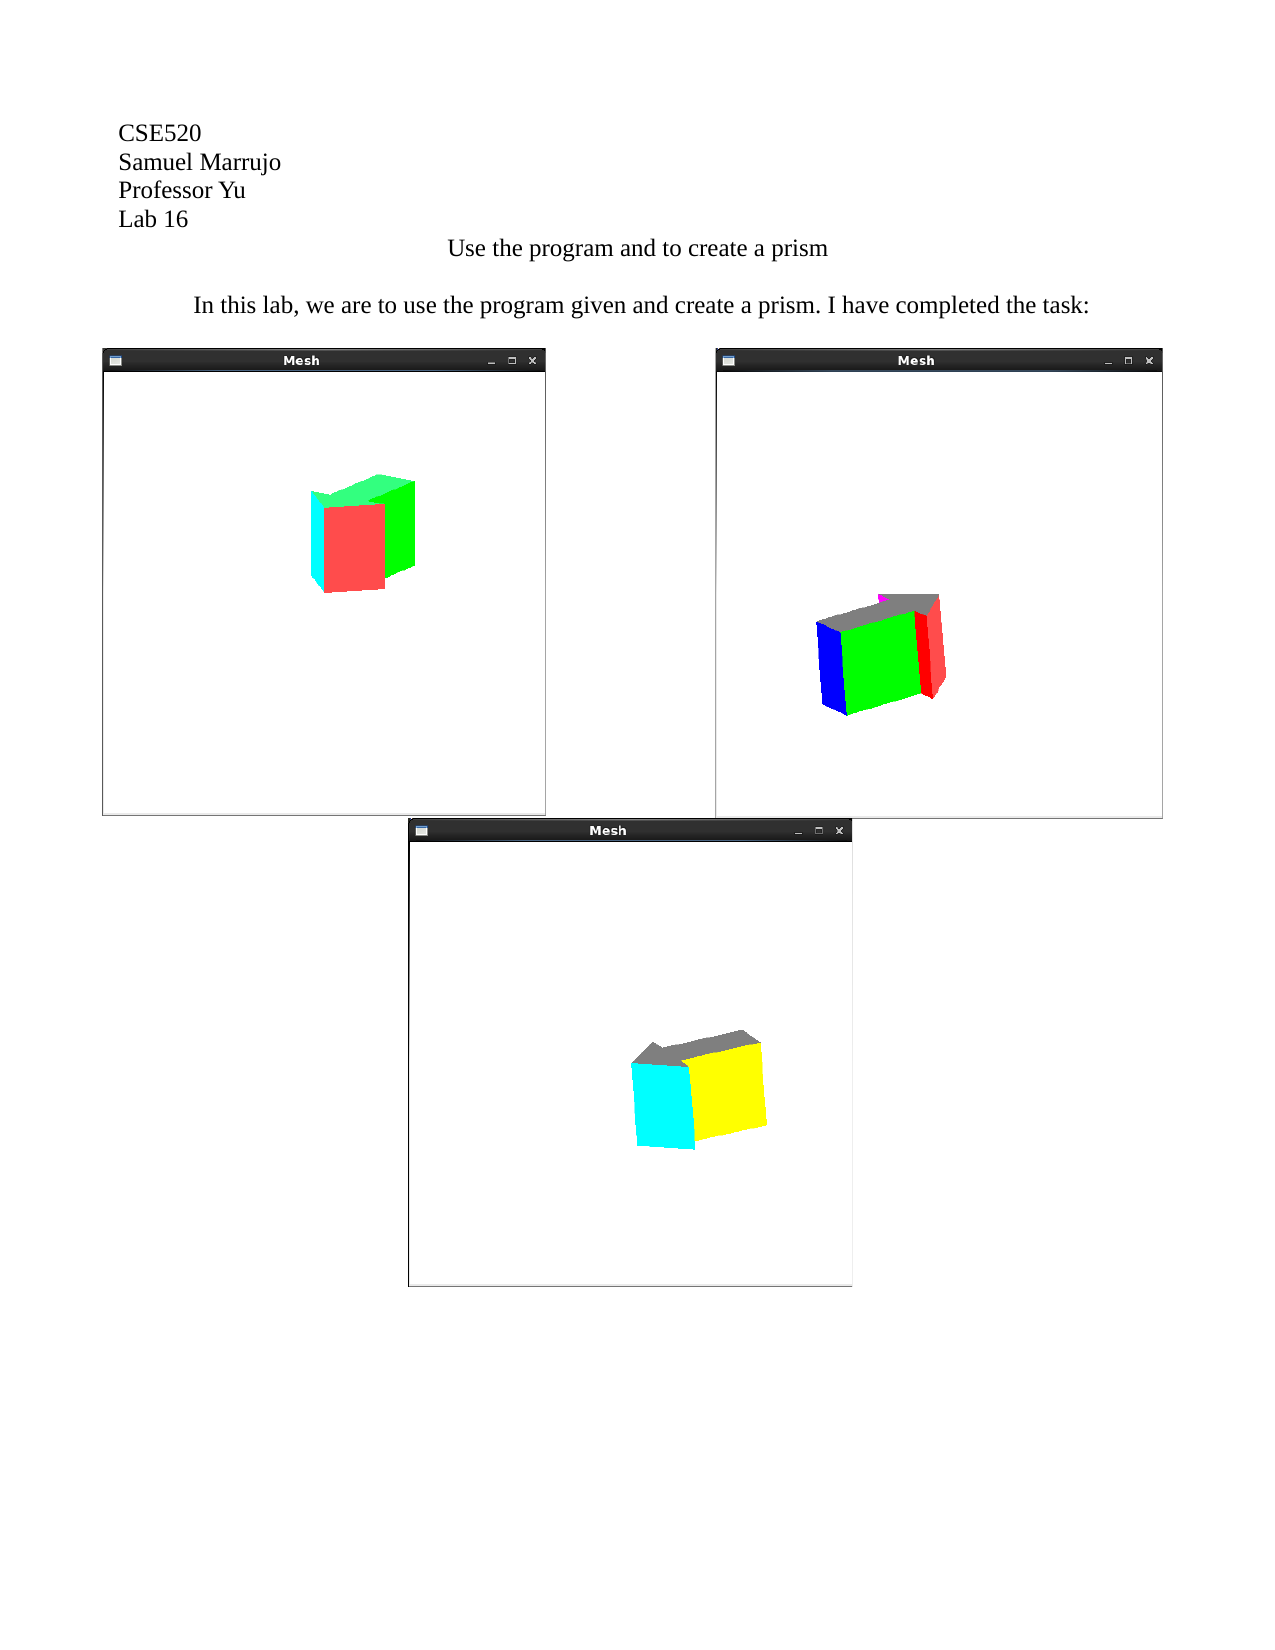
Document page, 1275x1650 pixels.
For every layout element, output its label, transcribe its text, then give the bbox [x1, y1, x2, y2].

text Samuel Marrujo [118, 147, 1157, 176]
text CSE520 [118, 118, 1157, 147]
text Lab 16 [118, 204, 1157, 233]
text In this lab, we are to use the program given and create a prism. I have completed the task: [118, 291, 1157, 319]
picture [408, 348, 1163, 1287]
text Professor Yu [118, 176, 1157, 204]
text Use the program and to create a prism [118, 233, 1157, 262]
picture [102, 348, 546, 816]
